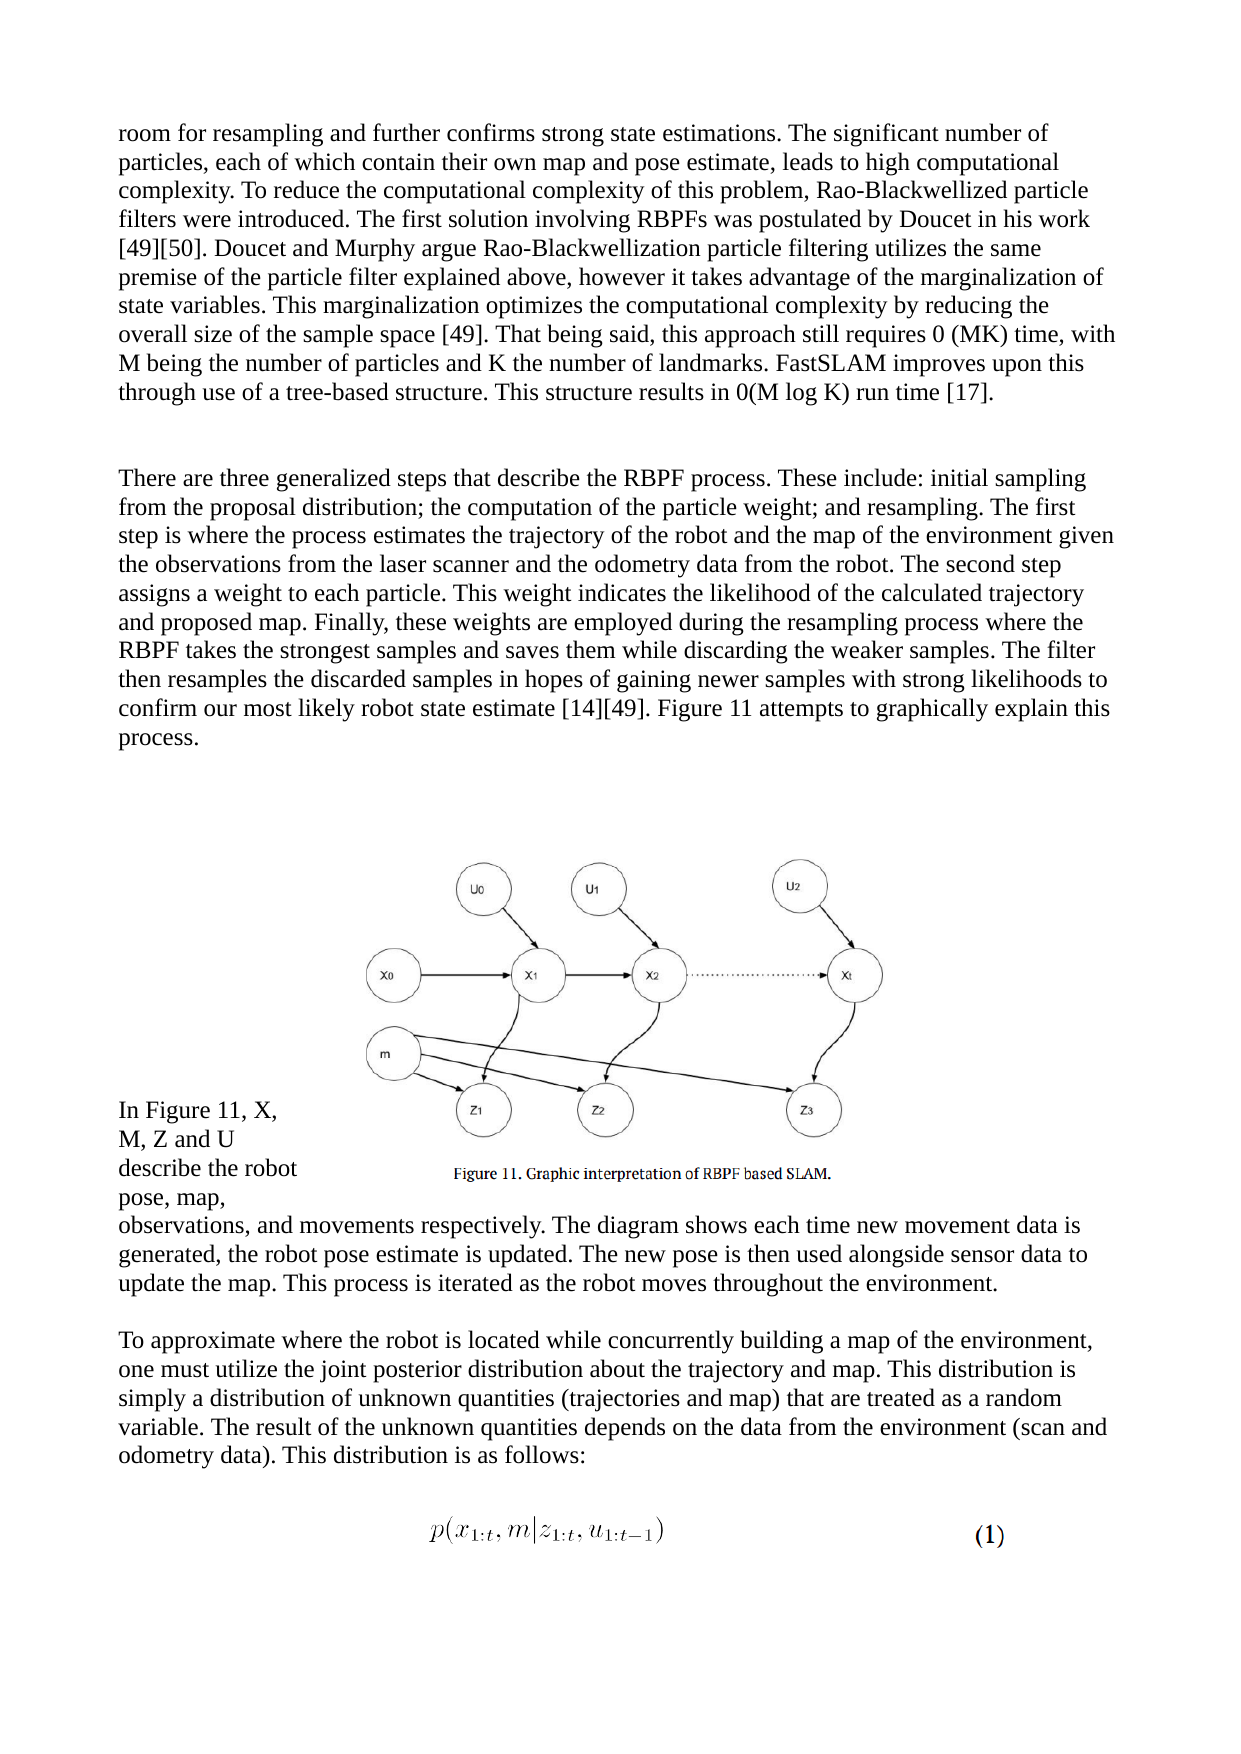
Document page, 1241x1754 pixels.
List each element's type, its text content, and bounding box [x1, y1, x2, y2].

text There are three generalized steps that describe the RBPF process. These include: initial sampling from the proposal distribution; the computation of the particle weight; and resampling. The first step is where the process estimates the trajectory of the robot and the map of the environment given the observations from the laser scanner and the odometry data from the robot. The second step assigns a weight to each particle. This weight indicates the likelihood of the calculated trajectory and proposed map. Finally, these weights are employed during the resampling process where the RBPF takes the strongest samples and saves them while discarding the weaker samples. The filter then resamples the discarded samples in hopes of gaining newer samples with strong likelihoods to confirm our most likely robot state estimate [14][49]. Figure 11 attempts to graphically explain this process. [118, 463, 1122, 751]
picture [303, 836, 937, 1192]
text In Figure 11, X, M, Z and U describe the robot pose, map, observations, and movements respectively. The diagram shows each time new movement data is generated, the robot pose estimate is updated. The new pose is then used alongside sensor data to update the map. This process is iterated as the robot moves throughout the environment. [118, 1096, 1122, 1297]
picture [399, 1497, 1032, 1556]
text room for resampling and further confirms strong state estimations. The significant number of particles, each of which contain their own map and pose estimate, leads to high computational complexity. To reduce the computational complexity of this problem, Rao-Blackwellized particle filters were introduced. The first solution involving RBPFs was postulated by Doucet in his work [49][50]. Doucet and Murphy argue Rao-Blackwellization particle filtering utilizes the same premise of the particle filter explained above, however it takes advantage of the marginalization of state variables. This marginalization optimizes the computational complexity by reducing the overall size of the sample space [49]. That being said, this approach still requires 0 (MK) time, with M being the number of particles and K the number of landmarks. FastSLAM improves upon this through use of a tree-based structure. This structure results in 0(M log K) run time [17]. [118, 118, 1122, 406]
text To approximate where the robot is located while concurrently building a map of the environment, one must utilize the joint posterior distribution about the trajectory and map. This distribution is simply a distribution of unknown quantities (trajectories and map) that are treated as a random variable. The result of the unknown quantities depends on the data from the environment (scan and odometry data). This distribution is as follows: [118, 1326, 1122, 1469]
